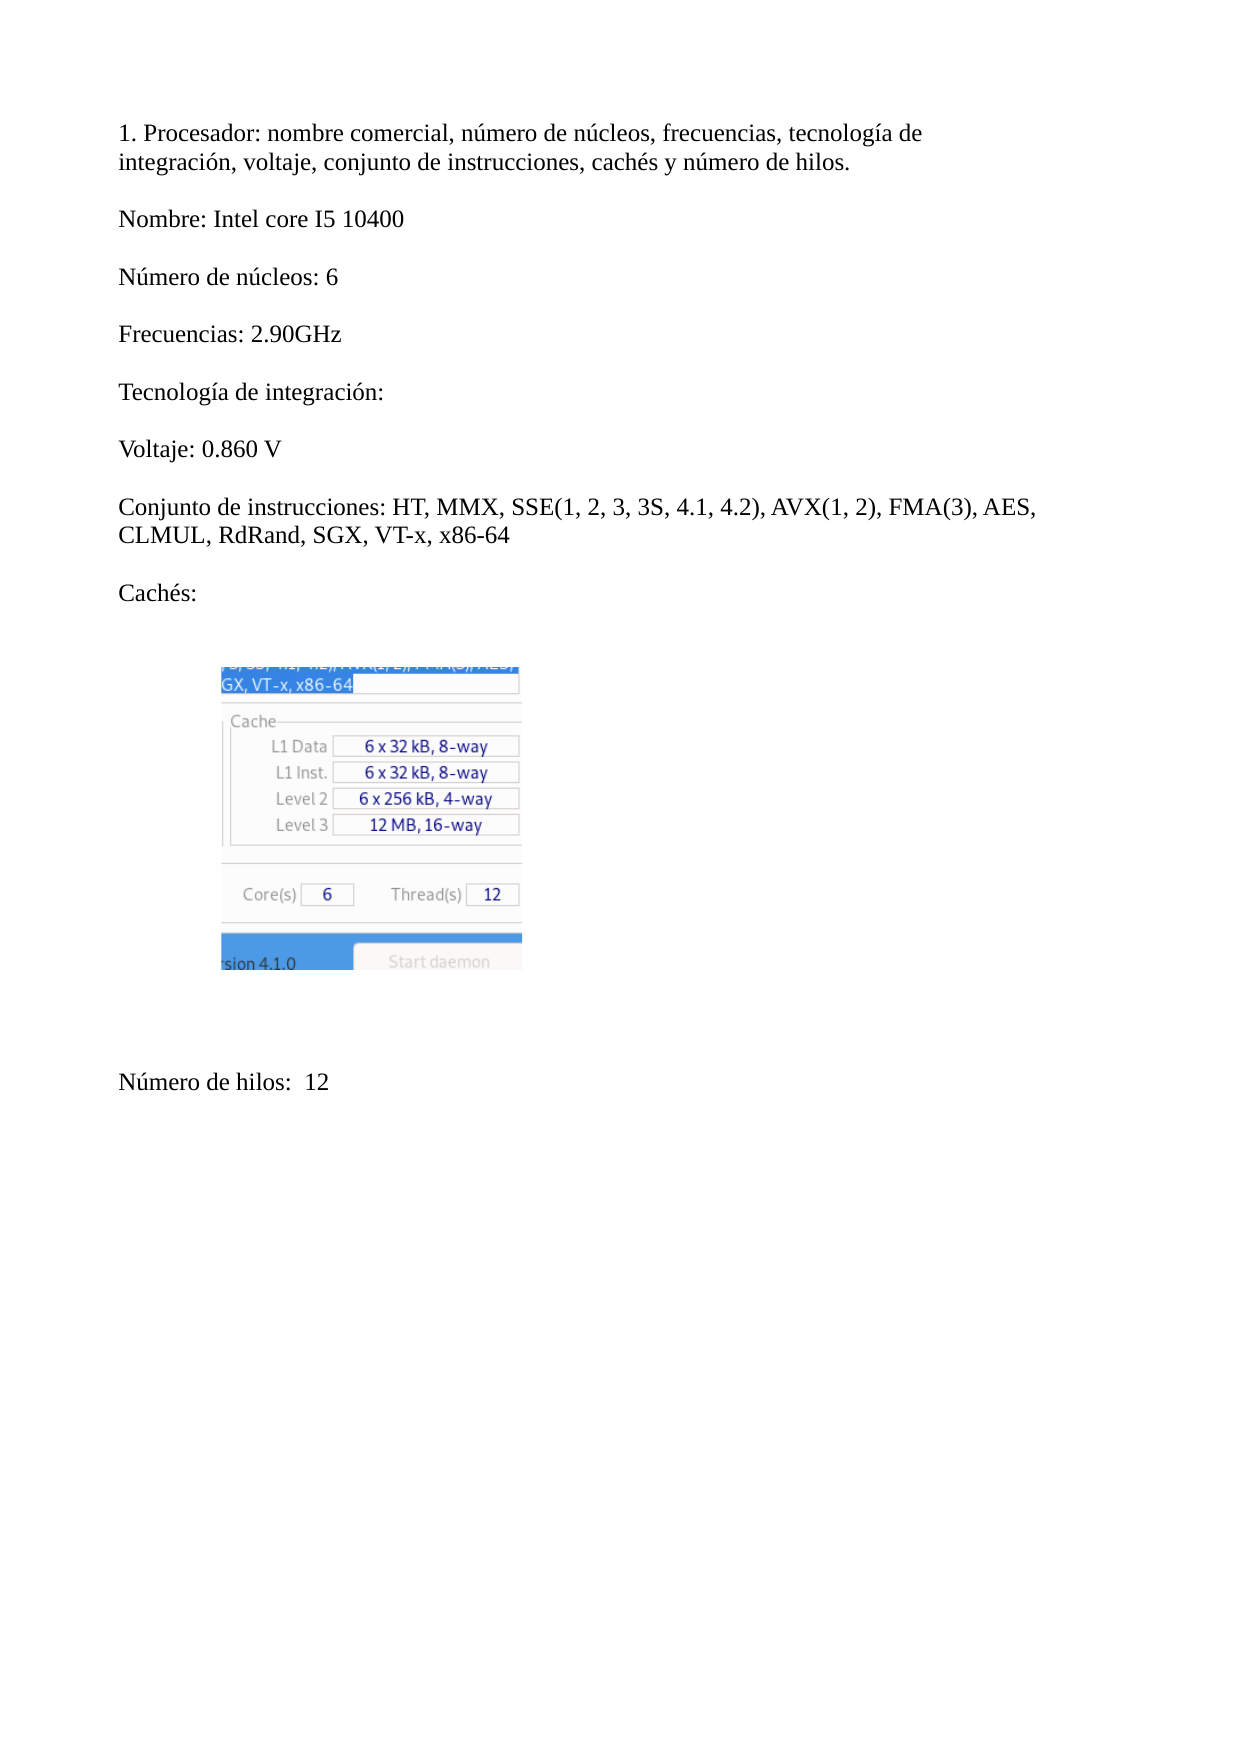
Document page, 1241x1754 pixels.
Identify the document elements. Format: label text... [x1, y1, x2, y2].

text Frecuencias: 2.90GHz [118, 319, 1122, 348]
text Cachés: [118, 578, 1122, 607]
text Conjunto de instrucciones: HT, MMX, SSE(1, 2, 3, 3S, 4.1, 4.2), AVX(1, 2), FMA(3), AES, CLMUL, RdRand, SGX, VT-x, x86-64 [118, 492, 1122, 549]
text Voltaje: 0.860 V [118, 434, 1122, 463]
text Número de hilos: 12 [118, 1067, 1122, 1096]
text Nombre: Intel core I5 10400 [118, 204, 1122, 233]
text Tecnología de integración: [118, 377, 1122, 406]
picture [221, 667, 523, 970]
text 1. Procesador: nombre comercial, número de núcleos, frecuencias, tecnología de integración, voltaje, conjunto de instrucciones, cachés y número de hilos. [118, 118, 1122, 176]
text Número de núcleos: 6 [118, 262, 1122, 291]
